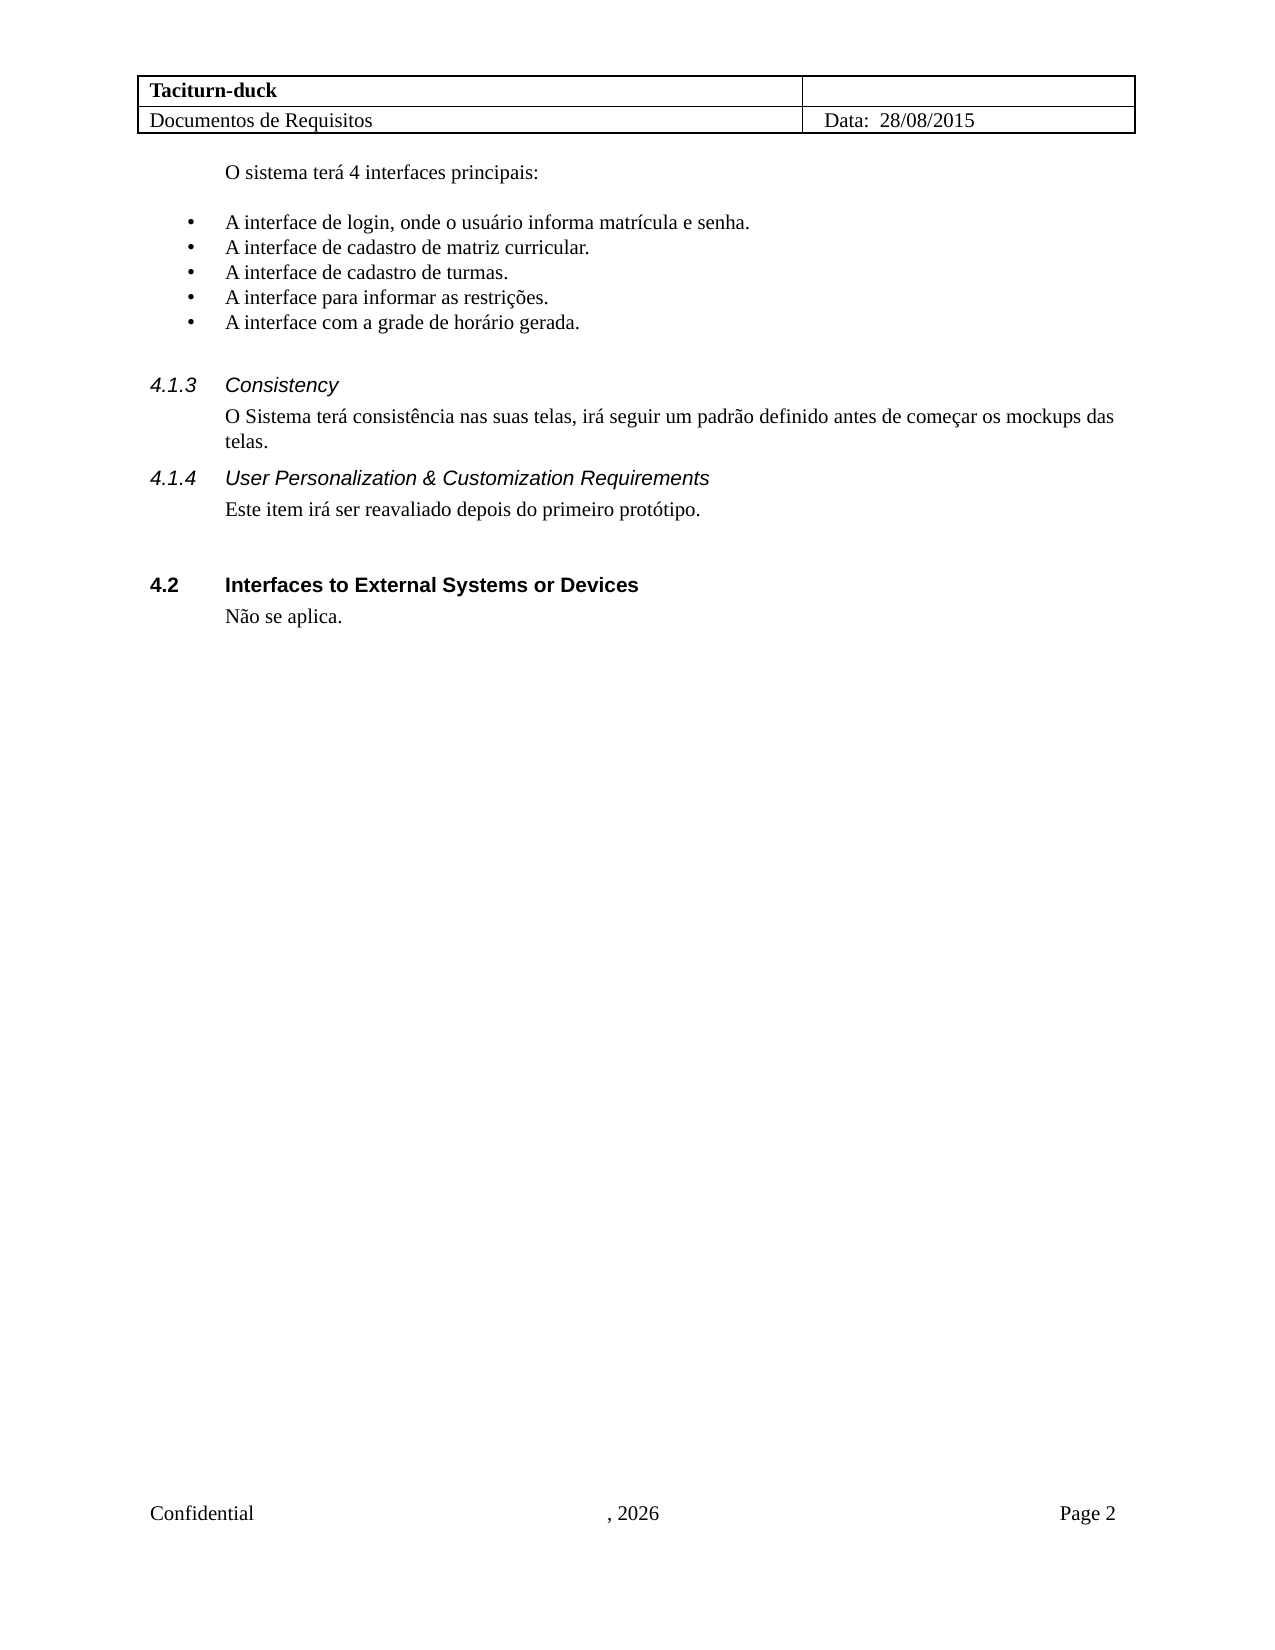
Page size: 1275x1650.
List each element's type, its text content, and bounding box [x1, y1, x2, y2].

list A interface para informar as restrições. [187, 284, 1125, 309]
text Este item irá ser reavaliado depois do primeiro protótipo. [225, 496, 1125, 521]
list A interface de cadastro de matriz curricular. [187, 234, 1125, 259]
list A interface de login, onde o usuário informa matrícula e senha. [187, 209, 1125, 234]
list A interface de cadastro de turmas. [187, 259, 1125, 284]
text Não se aplica. [150, 603, 1125, 628]
subtitle Consistency [150, 371, 1125, 396]
text O sistema terá 4 interfaces principais: [150, 159, 1125, 184]
subtitle User Personalization & Customization Requirements [150, 465, 1125, 490]
subtitle Interfaces to External Systems or Devices [150, 571, 1125, 596]
list A interface com a grade de horário gerada. [187, 309, 1125, 334]
text O Sistema terá consistência nas suas telas, irá seguir um padrão definido antes de começar os mockups das telas. [225, 403, 1125, 453]
